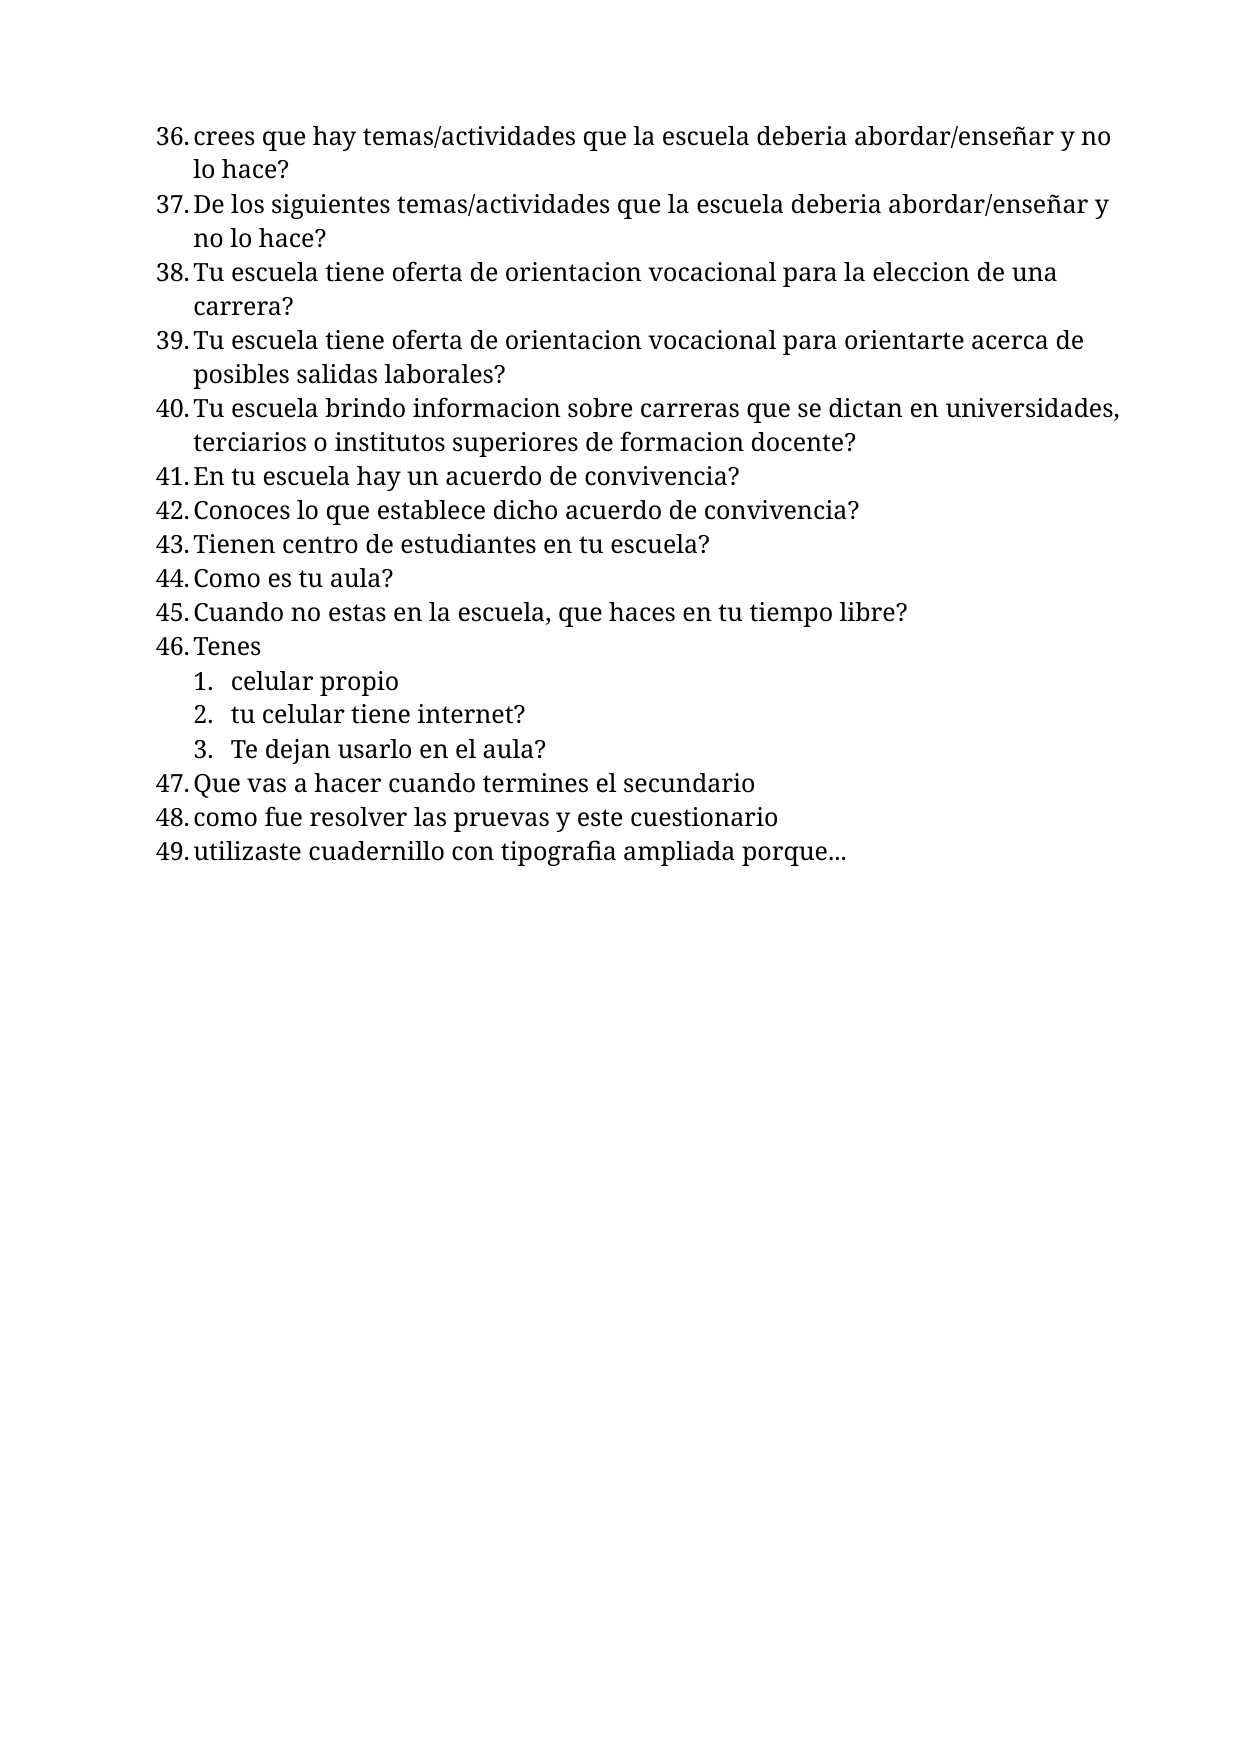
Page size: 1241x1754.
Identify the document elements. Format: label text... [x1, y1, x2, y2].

list como fue resolver las pruevas y este cuestionario [156, 799, 1122, 833]
list Que vas a hacer cuando termines el secundario [156, 765, 1122, 799]
list Te dejan usarlo en el aula? [193, 731, 1122, 765]
list Tenes [156, 629, 1122, 663]
list Tu escuela tiene oferta de orientacion vocacional para la eleccion de una carrera? [156, 254, 1122, 322]
list Como es tu aula? [156, 561, 1122, 595]
list utilizaste cuadernillo con tipografia ampliada porque... [156, 833, 1122, 867]
list Tu escuela tiene oferta de orientacion vocacional para orientarte acerca de posibles salidas laborales? [156, 322, 1122, 391]
list tu celular tiene internet? [193, 697, 1122, 731]
list Tu escuela brindo informacion sobre carreras que se dictan en universidades, terciarios o institutos superiores de formacion docente? [156, 391, 1122, 459]
list Conoces lo que establece dicho acuerdo de convivencia? [156, 493, 1122, 527]
list crees que hay temas/actividades que la escuela deberia abordar/enseñar y no lo hace? [156, 118, 1122, 186]
list celular propio [193, 663, 1122, 697]
list De los siguientes temas/actividades que la escuela deberia abordar/enseñar y no lo hace? [156, 186, 1122, 254]
list En tu escuela hay un acuerdo de convivencia? [156, 459, 1122, 493]
list Tienen centro de estudiantes en tu escuela? [156, 527, 1122, 561]
list Cuando no estas en la escuela, que haces en tu tiempo libre? [156, 595, 1122, 629]
